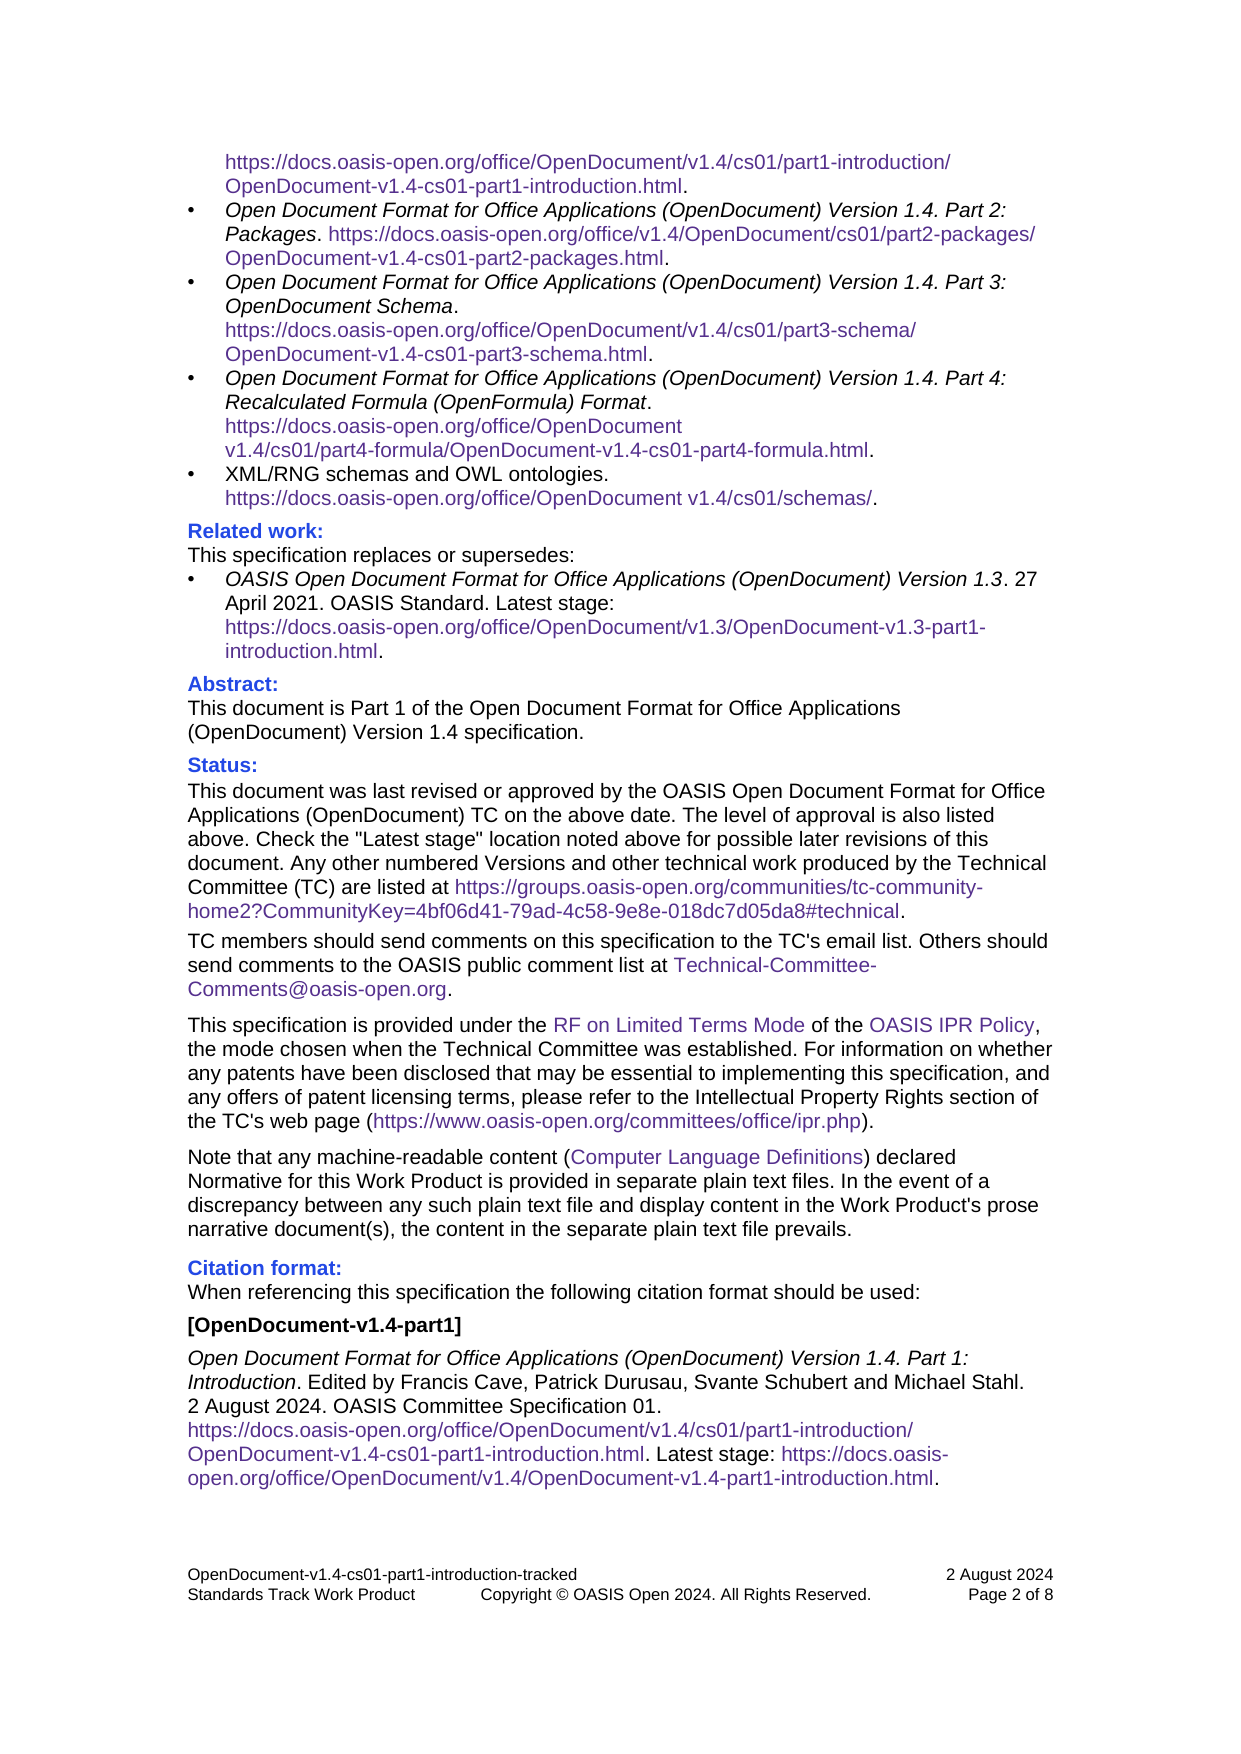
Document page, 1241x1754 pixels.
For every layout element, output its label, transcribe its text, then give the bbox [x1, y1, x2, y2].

list Open Document Format for Office Applications (OpenDocument) Version 1.4. Part 3: OpenDocument Schema. https://docs.oasis-open.org/office/OpenDocument/v1.4/cs01/part3-schema/OpenDocument-v1.4-cs01-part3-schema.html. [187, 270, 1053, 366]
text Note that any machine-readable content (Computer Language Definitions) declared Normative for this Work Product is provided in separate plain text files. In the event of a discrepancy between any such plain text file and display content in the Work Product's prose narrative document(s), the content in the separate plain text file prevails. [187, 1145, 1053, 1241]
list Open Document Format for Office Applications (OpenDocument) Version 1.4. Part 4: Recalculated Formula (OpenFormula) Format. https://docs.oasis-open.org/office/OpenDocument v1.4/cs01/part4-formula/OpenDocument-v1.4-cs01-part4-formula.html. [187, 366, 1053, 462]
list XML/RNG schemas and OWL ontologies. https://docs.oasis-open.org/office/OpenDocument v1.4/cs01/schemas/. [187, 462, 1053, 510]
title Status: [187, 752, 1053, 776]
title Citation format: [187, 1256, 1053, 1280]
text Open Document Format for Office Applications (OpenDocument) Version 1.4. Part 1: Introduction. Edited by Francis Cave, Patrick Durusau, Svante Schubert and Michael Stahl. 2 August 2024. OASIS Committee Specification 01. https://docs.oasis-open.org/office/OpenDocument/v1.4/cs01/part1-introduction/OpenDocument-v1.4-cs01-part1-introduction.html. Latest stage: https://docs.oasis-open.org/office/OpenDocument/v1.4/OpenDocument-v1.4-part1-introduction.html. [187, 1346, 1053, 1489]
text This document is Part 1 of the Open Document Format for Office Applications (OpenDocument) Version 1.4 specification. [187, 696, 1053, 743]
text TC members should send comments on this specification to the TC's email list. Others should send comments to the OASIS public comment list at Technical-Committee-Comments@oasis-open.org. [187, 929, 1053, 1001]
title When referencing this specification the following citation format should be used: [187, 1280, 1053, 1304]
title This specification replaces or supersedes: [187, 543, 1053, 567]
title [OpenDocument-v1.4-part1] [187, 1313, 1053, 1337]
title Related work: [187, 519, 1053, 543]
text This specification is provided under the RF on Limited Terms Mode of the OASIS IPR Policy, the mode chosen when the Technical Committee was established. For information on whether any patents have been disclosed that may be essential to implementing this specification, and any offers of patent licensing terms, please refer to the Intellectual Property Rights section of the TC's web page (https://www.oasis-open.org/committees/office/ipr.php). [187, 1013, 1053, 1133]
list https://docs.oasis-open.org/office/OpenDocument/v1.4/cs01/part1-introduction/OpenDocument-v1.4-cs01-part1-introduction.html. [187, 150, 1053, 198]
text This document was last revised or approved by the OASIS Open Document Format for Office Applications (OpenDocument) TC on the above date. The level of approval is also listed above. Check the "Latest stage" location noted above for possible later revisions of this document. Any other numbered Versions and other technical work produced by the Technical Committee (TC) are listed at https://groups.oasis-open.org/communities/tc-community-home2?CommunityKey=4bf06d41-79ad-4c58-9e8e-018dc7d05da8#technical. [187, 779, 1053, 923]
title Abstract: [187, 672, 1053, 696]
list Open Document Format for Office Applications (OpenDocument) Version 1.4. Part 2: Packages. https://docs.oasis-open.org/office/v1.4/OpenDocument/cs01/part2-packages/OpenDocument-v1.4-cs01-part2-packages.html. [187, 198, 1053, 270]
list OASIS Open Document Format for Office Applications (OpenDocument) Version 1.3. 27 April 2021. OASIS Standard. Latest stage: https://docs.oasis-open.org/office/OpenDocument/v1.3/OpenDocument-v1.3-part1-introduction.html. [187, 567, 1053, 663]
